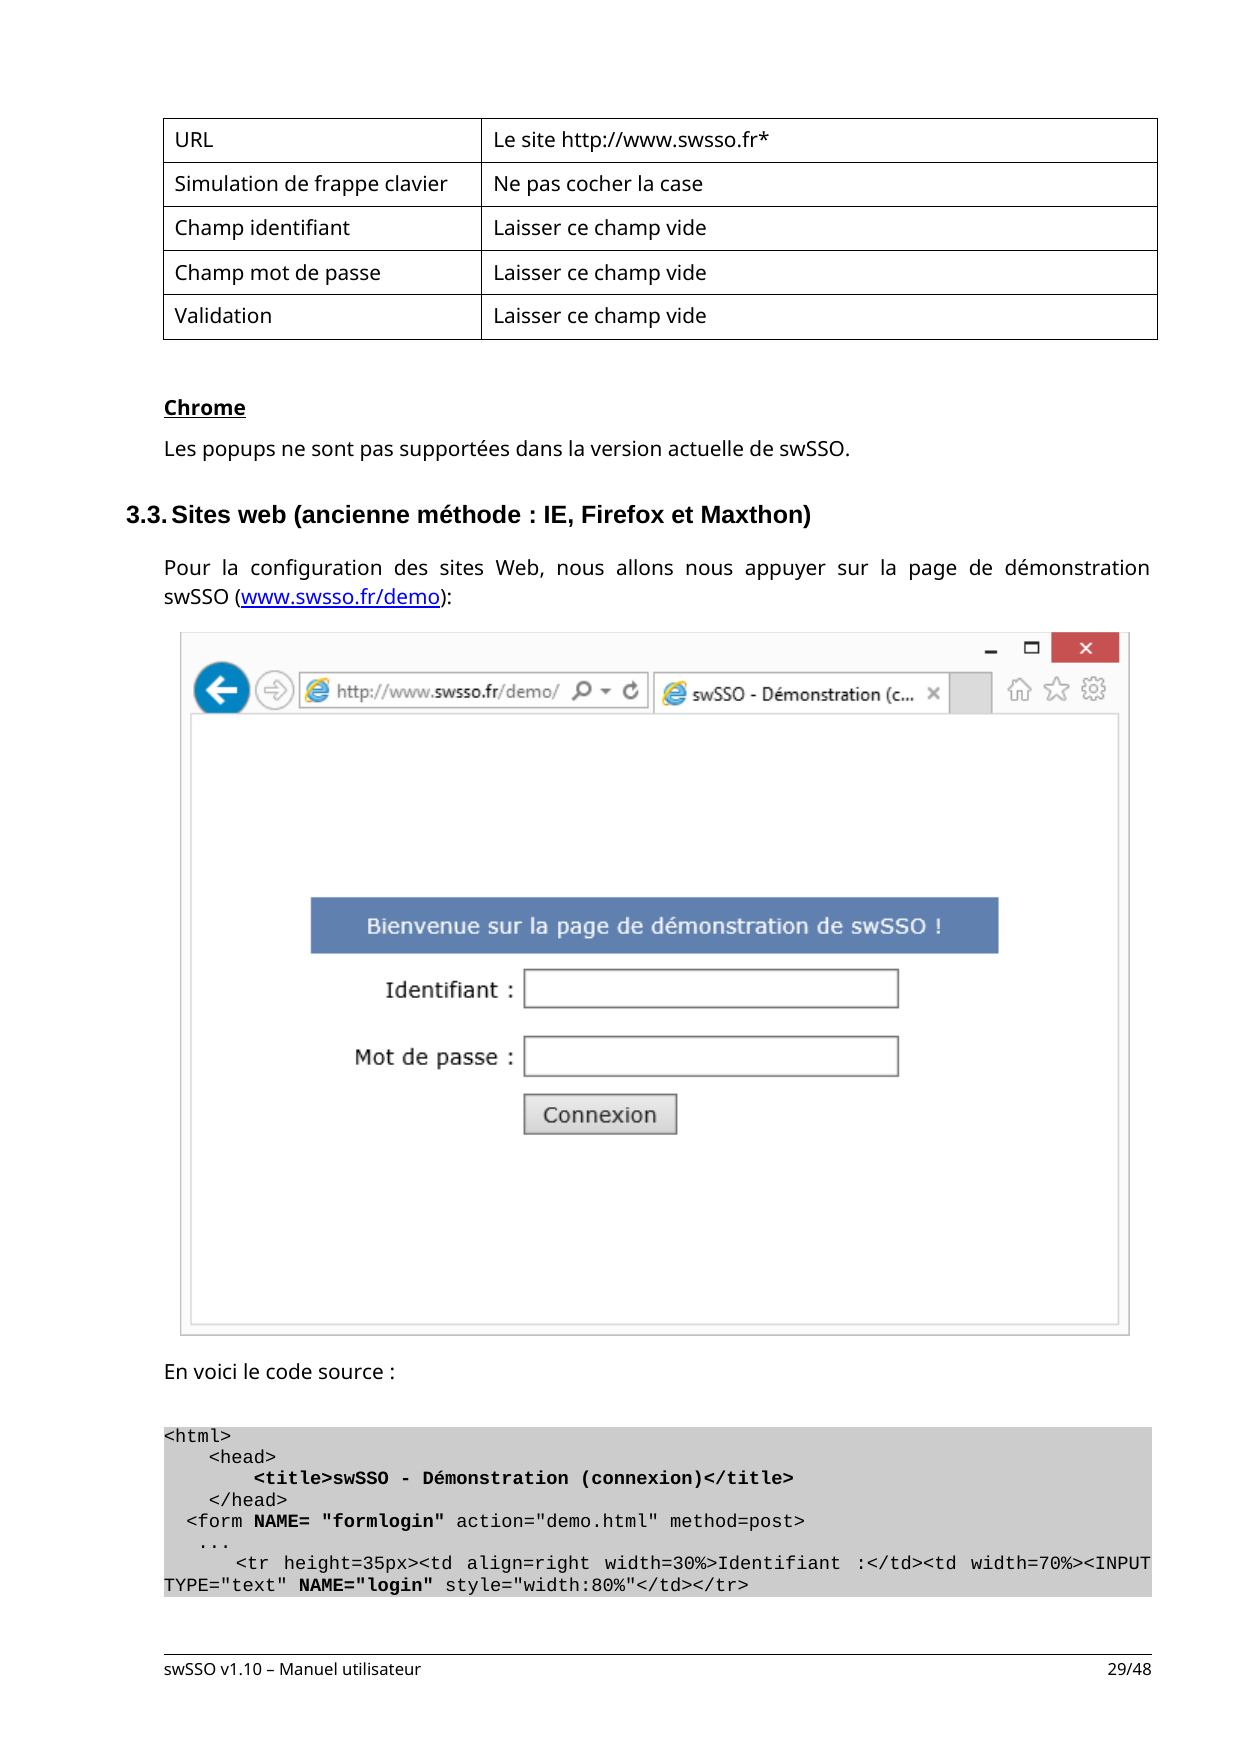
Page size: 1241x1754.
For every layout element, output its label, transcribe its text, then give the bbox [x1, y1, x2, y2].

table_cell Le site http://www.swsso.fr* [482, 119, 1157, 162]
text Pour la configuration des sites Web, nous allons nous appuyer sur la page de démonstration swSSO (www.swsso.fr/demo): [164, 553, 1152, 610]
text En voici le code source : [164, 1357, 1152, 1386]
table_cell Simulation de frappe clavier [164, 163, 481, 206]
table_cell Champ identifiant [164, 207, 481, 250]
text Les popups ne sont pas supportées dans la version actuelle de swSSO. [164, 434, 1152, 462]
table_cell Champ mot de passe [164, 251, 481, 294]
table_cell Laisser ce champ vide [482, 251, 1157, 294]
picture [180, 632, 1130, 1336]
text ... [164, 1533, 1152, 1554]
table_cell Validation [164, 295, 481, 338]
text <form NAME= "formlogin" action="demo.html" method=post> [164, 1512, 1152, 1533]
text <title>swSSO - Démonstration (connexion)</title> [164, 1469, 1152, 1490]
text Chrome [164, 393, 1152, 421]
table_cell Ne pas cocher la case [482, 163, 1157, 206]
table_cell Laisser ce champ vide [482, 207, 1157, 250]
subtitle Sites web (ancienne méthode : IE, Firefox et Maxthon) [126, 500, 1152, 528]
table_cell URL [164, 119, 481, 162]
text <head> [164, 1448, 1152, 1469]
table_cell Laisser ce champ vide [482, 295, 1157, 338]
text <html> [164, 1427, 1152, 1448]
text <tr height=35px><td align=right width=30%>Identifiant :</td><td width=70%><INPUT TYPE="text" NAME="login" style="width:80%"</td></tr> [164, 1554, 1152, 1597]
text </head> [164, 1490, 1152, 1512]
